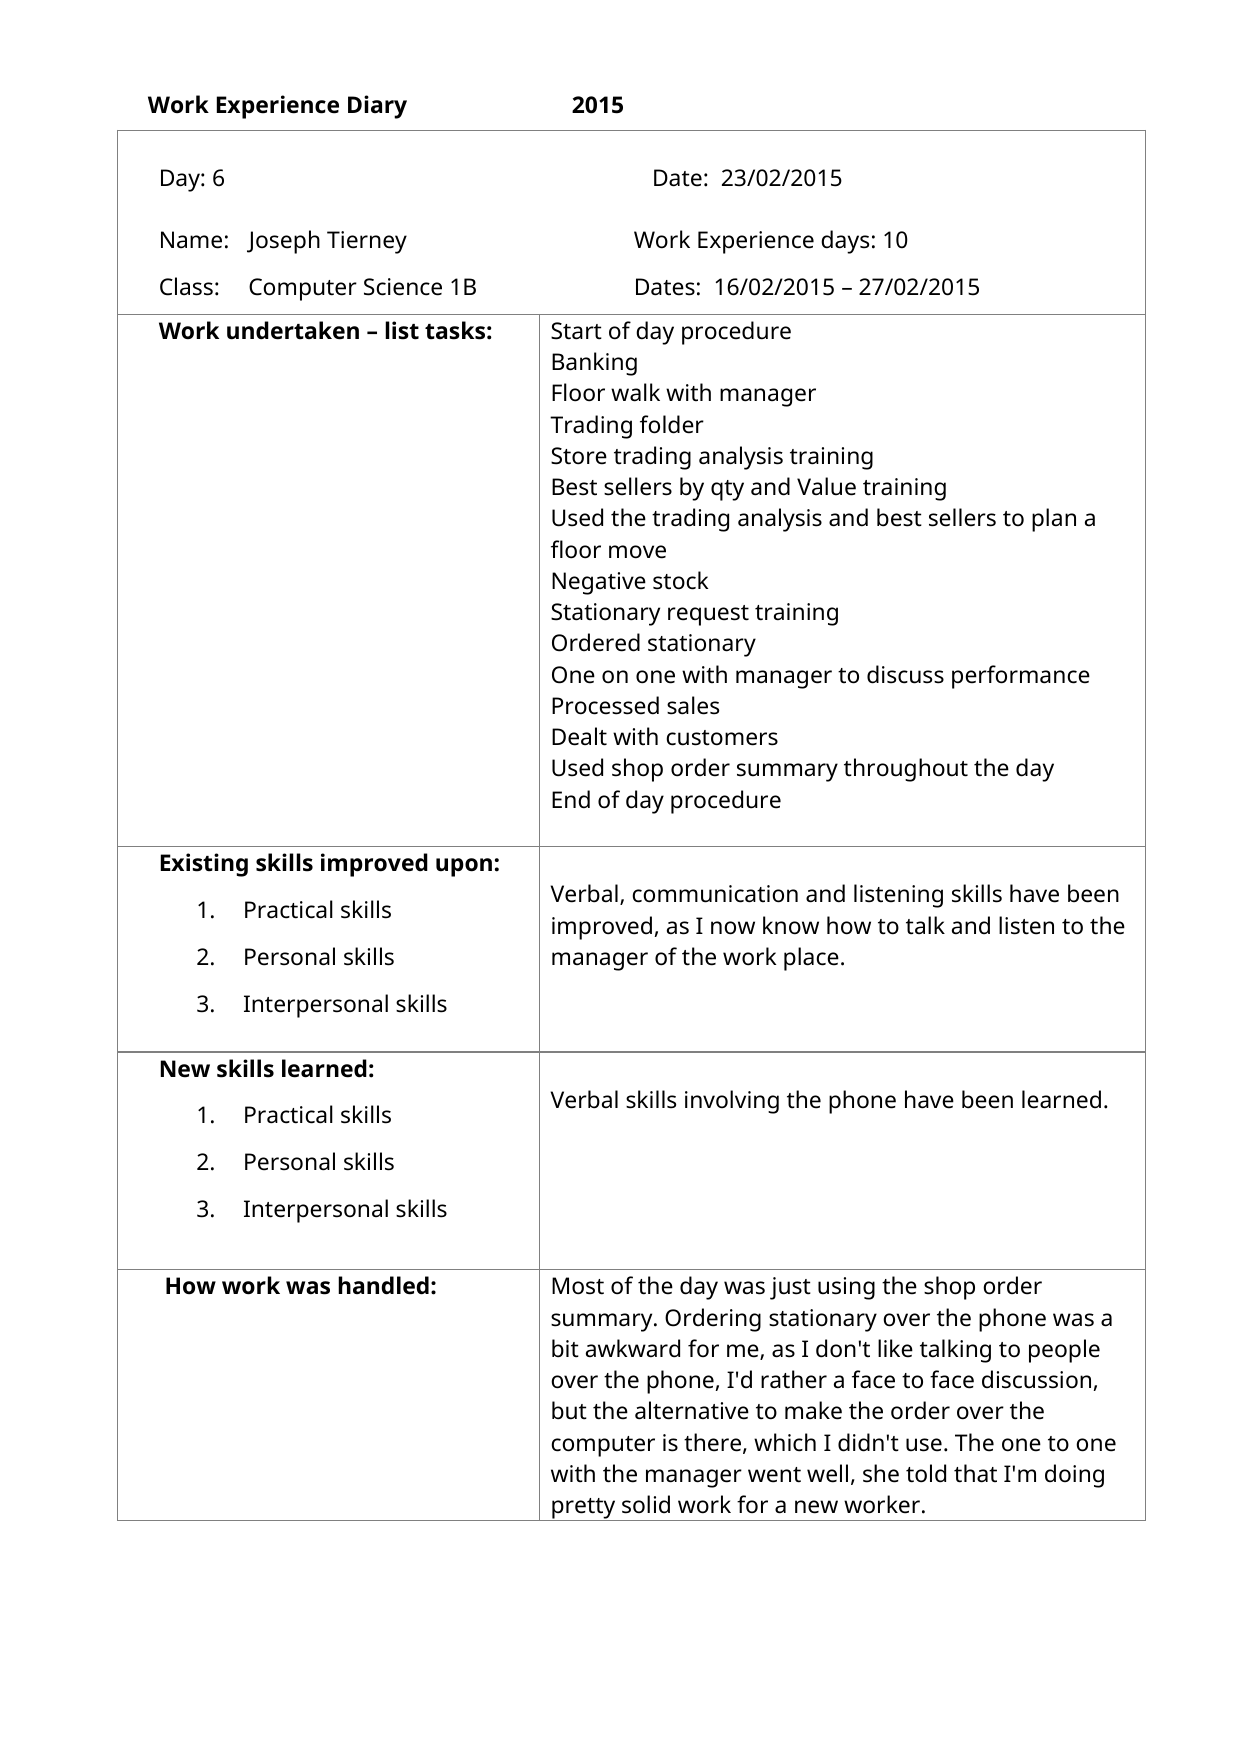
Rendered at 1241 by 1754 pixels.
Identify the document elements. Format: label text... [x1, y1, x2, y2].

table_cell How work was handled: [118, 1270, 539, 1520]
table_cell Most of the day was just using the shop order summary. Ordering stationary over the phone was a bit awkward for me, as I don't like talking to people over the phone, I'd rather a face to face discussion, but the alternative to make the order over the computer is there, which I didn't use. The one to one with the manager went well, she told that I'm doing pretty solid work for a new worker. [540, 1270, 1145, 1520]
table_header Day: 6 Date: 23/02/2015 Name: Joseph Tierney Work Experience days: 10 Class: Computer Science 1B Dates: 16/02/2015 – 27/02/2015 [118, 131, 1145, 314]
table_cell Verbal skills involving the phone have been learned. [540, 1053, 1145, 1269]
table_cell Work undertaken – list tasks: [118, 315, 539, 846]
table_cell New skills learned: Practical skills Personal skills Interpersonal skills [118, 1053, 539, 1269]
table_cell Existing skills improved upon: Practical skills Personal skills Interpersonal skills [118, 847, 539, 1051]
table_cell Verbal, communication and listening skills have been improved, as I now know how to talk and listen to the manager of the work place. [540, 847, 1145, 1051]
table_cell Start of day procedure Banking Floor walk with manager Trading folder Store trading analysis training Best sellers by qty and Value training Used the trading analysis and best sellers to plan a floor move Negative stock Stationary request training Ordered stationary One on one with manager to discuss performance Processed sales Dealt with customers Used shop order summary throughout the day End of day procedure [540, 315, 1145, 846]
